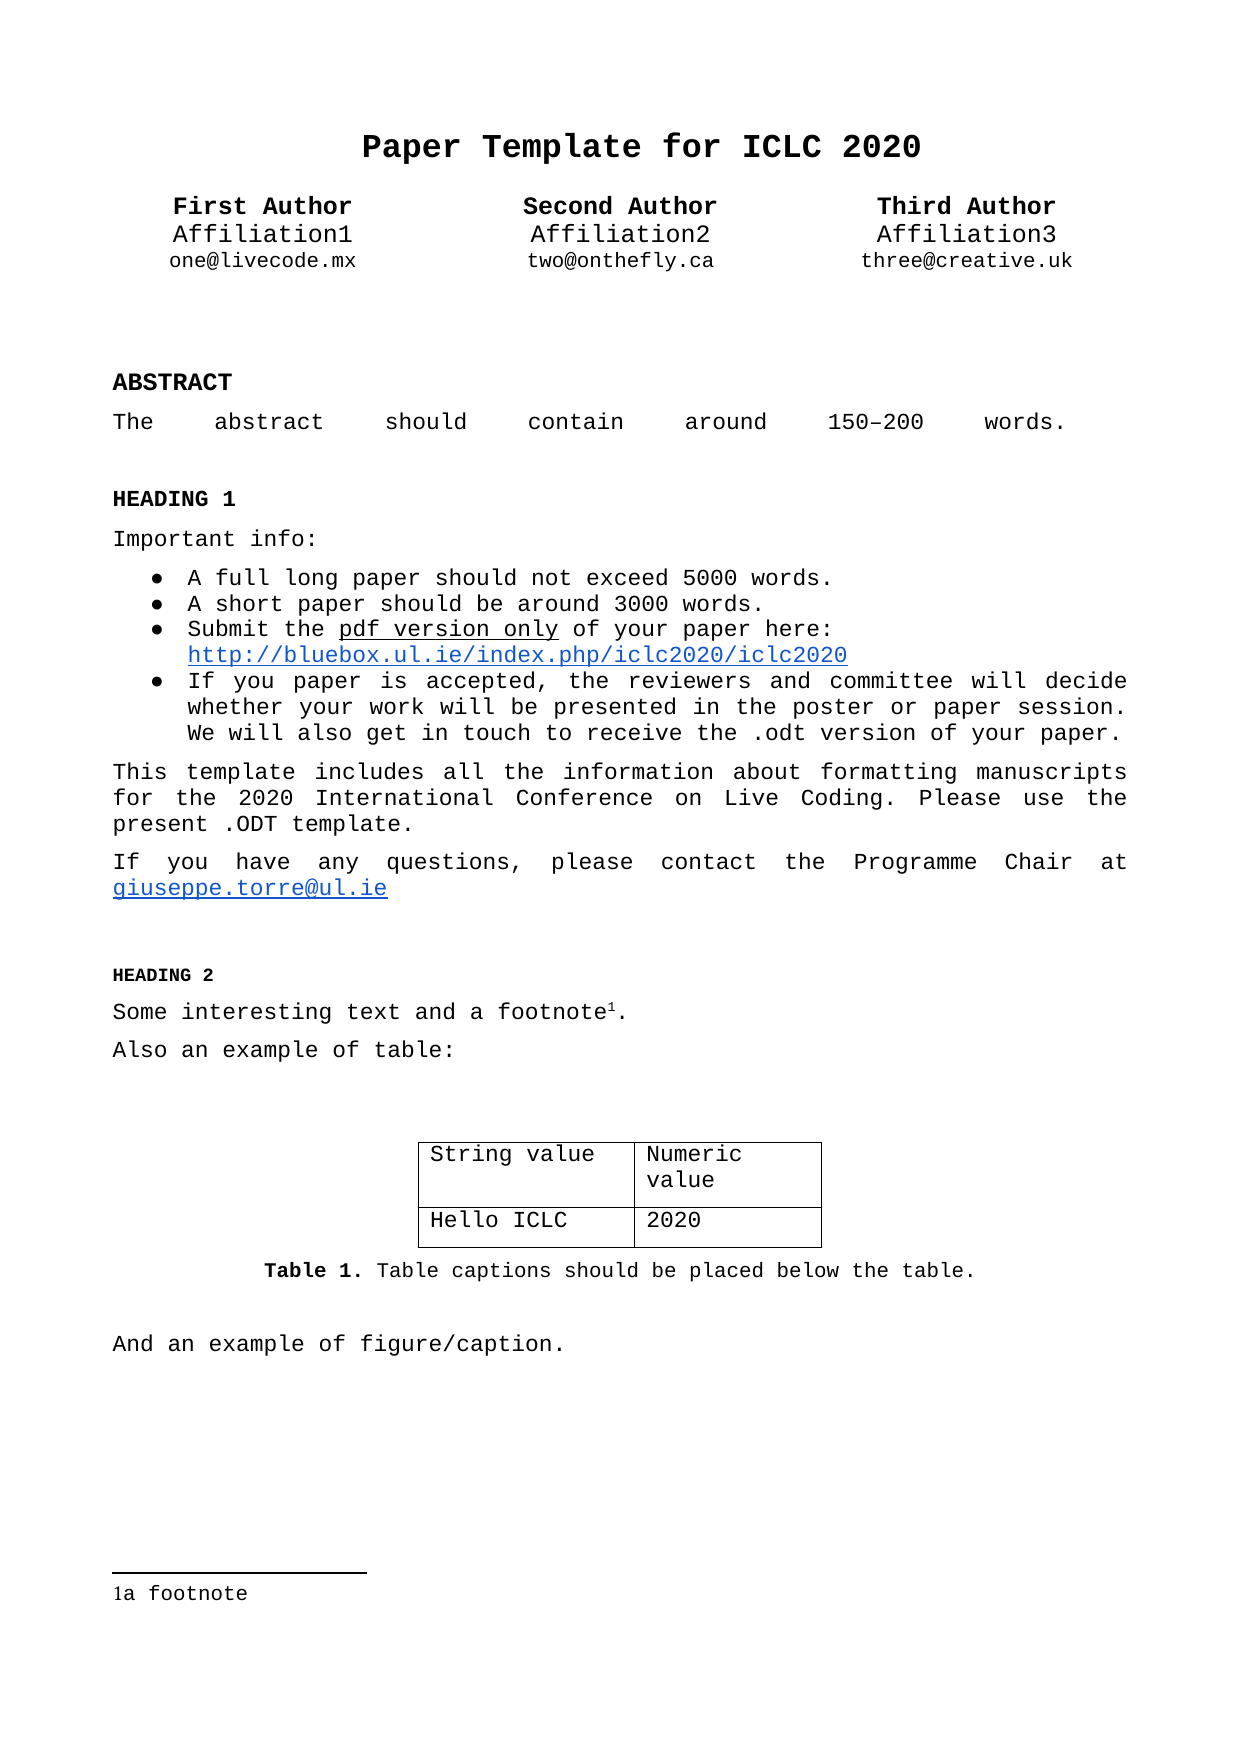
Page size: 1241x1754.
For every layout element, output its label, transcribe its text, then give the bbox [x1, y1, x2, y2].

table_cell Affiliation3 three@creative.uk [816, 222, 1117, 370]
text If you have any questions, please contact the Programme Chair at giuseppe.torre@ul.ie [112, 850, 1128, 902]
text a footnote [112, 1579, 1128, 1606]
table_cell Affiliation1 one@livecode.mx [101, 222, 424, 370]
list If you paper is accepted, the reviewers and committee will decide whether your work will be presented in the poster or paper session. We will also get in touch to receive the .odt version of your paper. [150, 670, 1128, 747]
text Paper Template for ICLC 2020 [230, 130, 1053, 194]
table_header Second Author [424, 194, 816, 222]
table_header Third Author [816, 194, 1117, 222]
text And an example of figure/caption. [112, 1332, 1128, 1358]
subtitle HEADING 2 [112, 966, 1128, 987]
text Important info: [112, 527, 1128, 553]
list Submit the pdf version only of your paper here: http://bluebox.ul.ie/index.php/iclc2020/iclc2020 [150, 618, 1128, 670]
text ABSTRACT [112, 370, 1128, 398]
table_cell Affiliation2 two@onthefly.ca [424, 222, 816, 370]
text Table 1. Table captions should be placed below the table. [142, 1260, 1098, 1284]
table_cell Hello ICLC [419, 1208, 634, 1247]
text This template includes all the information about formatting manuscripts for the 2020 International Conference on Live Coding. Please use the present .ODT template. [112, 760, 1128, 838]
table_header String value [419, 1143, 634, 1207]
text The abstract should contain around 150–200 words. [112, 411, 1128, 463]
table_header First Author [101, 194, 424, 222]
list A full long paper should not exceed 5000 words. [150, 566, 1128, 592]
table_cell 2020 [635, 1208, 821, 1247]
list A short paper should be around 3000 words. [150, 592, 1128, 618]
subtitle HEADING 1 [112, 488, 1128, 514]
table_header Numeric value [635, 1143, 821, 1207]
text Some interesting text and a footnote. [112, 1000, 1128, 1026]
text Also an example of table: [112, 1039, 1128, 1065]
